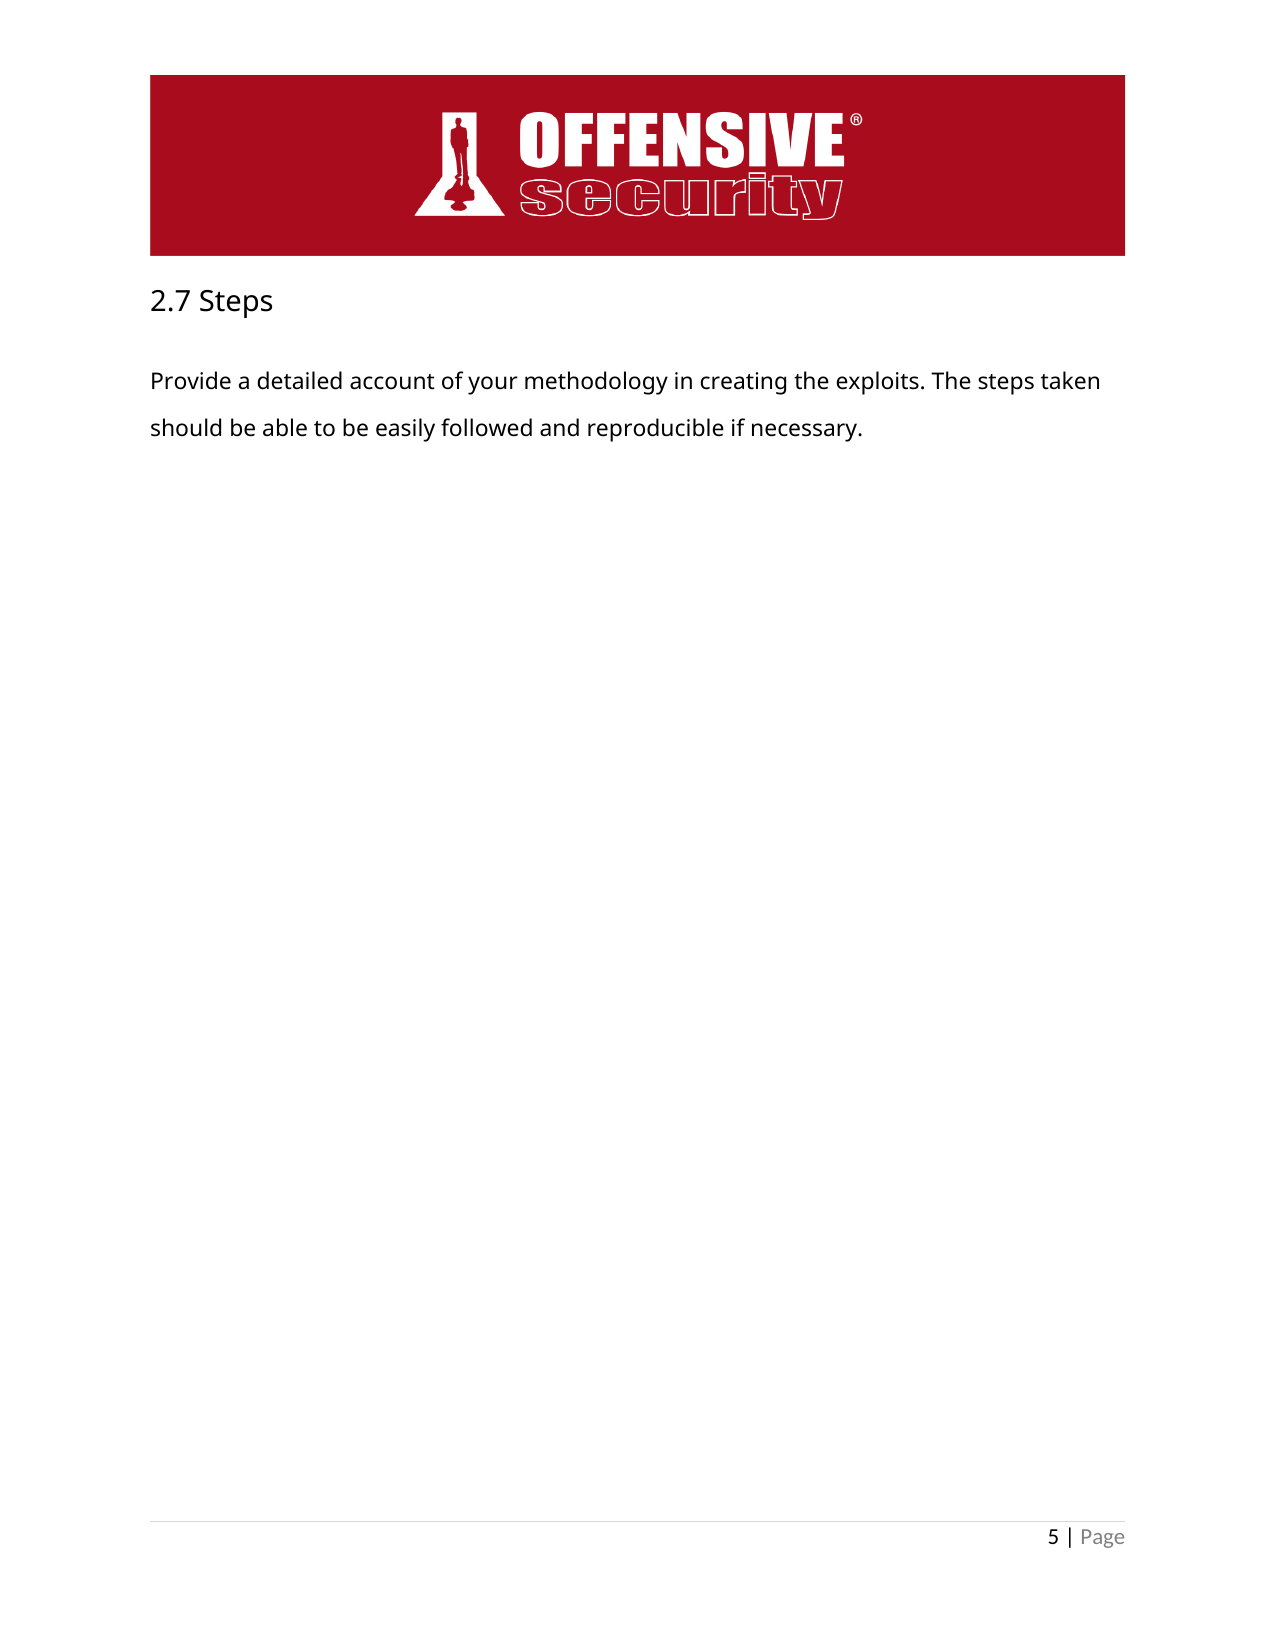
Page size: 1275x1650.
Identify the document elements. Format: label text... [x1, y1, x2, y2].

text Provide a detailed account of your methodology in creating the exploits. The steps taken should be able to be easily followed and reproducible if necessary. [150, 364, 1125, 443]
subtitle 2.7 Steps [150, 280, 1125, 320]
picture [150, 75, 1125, 256]
